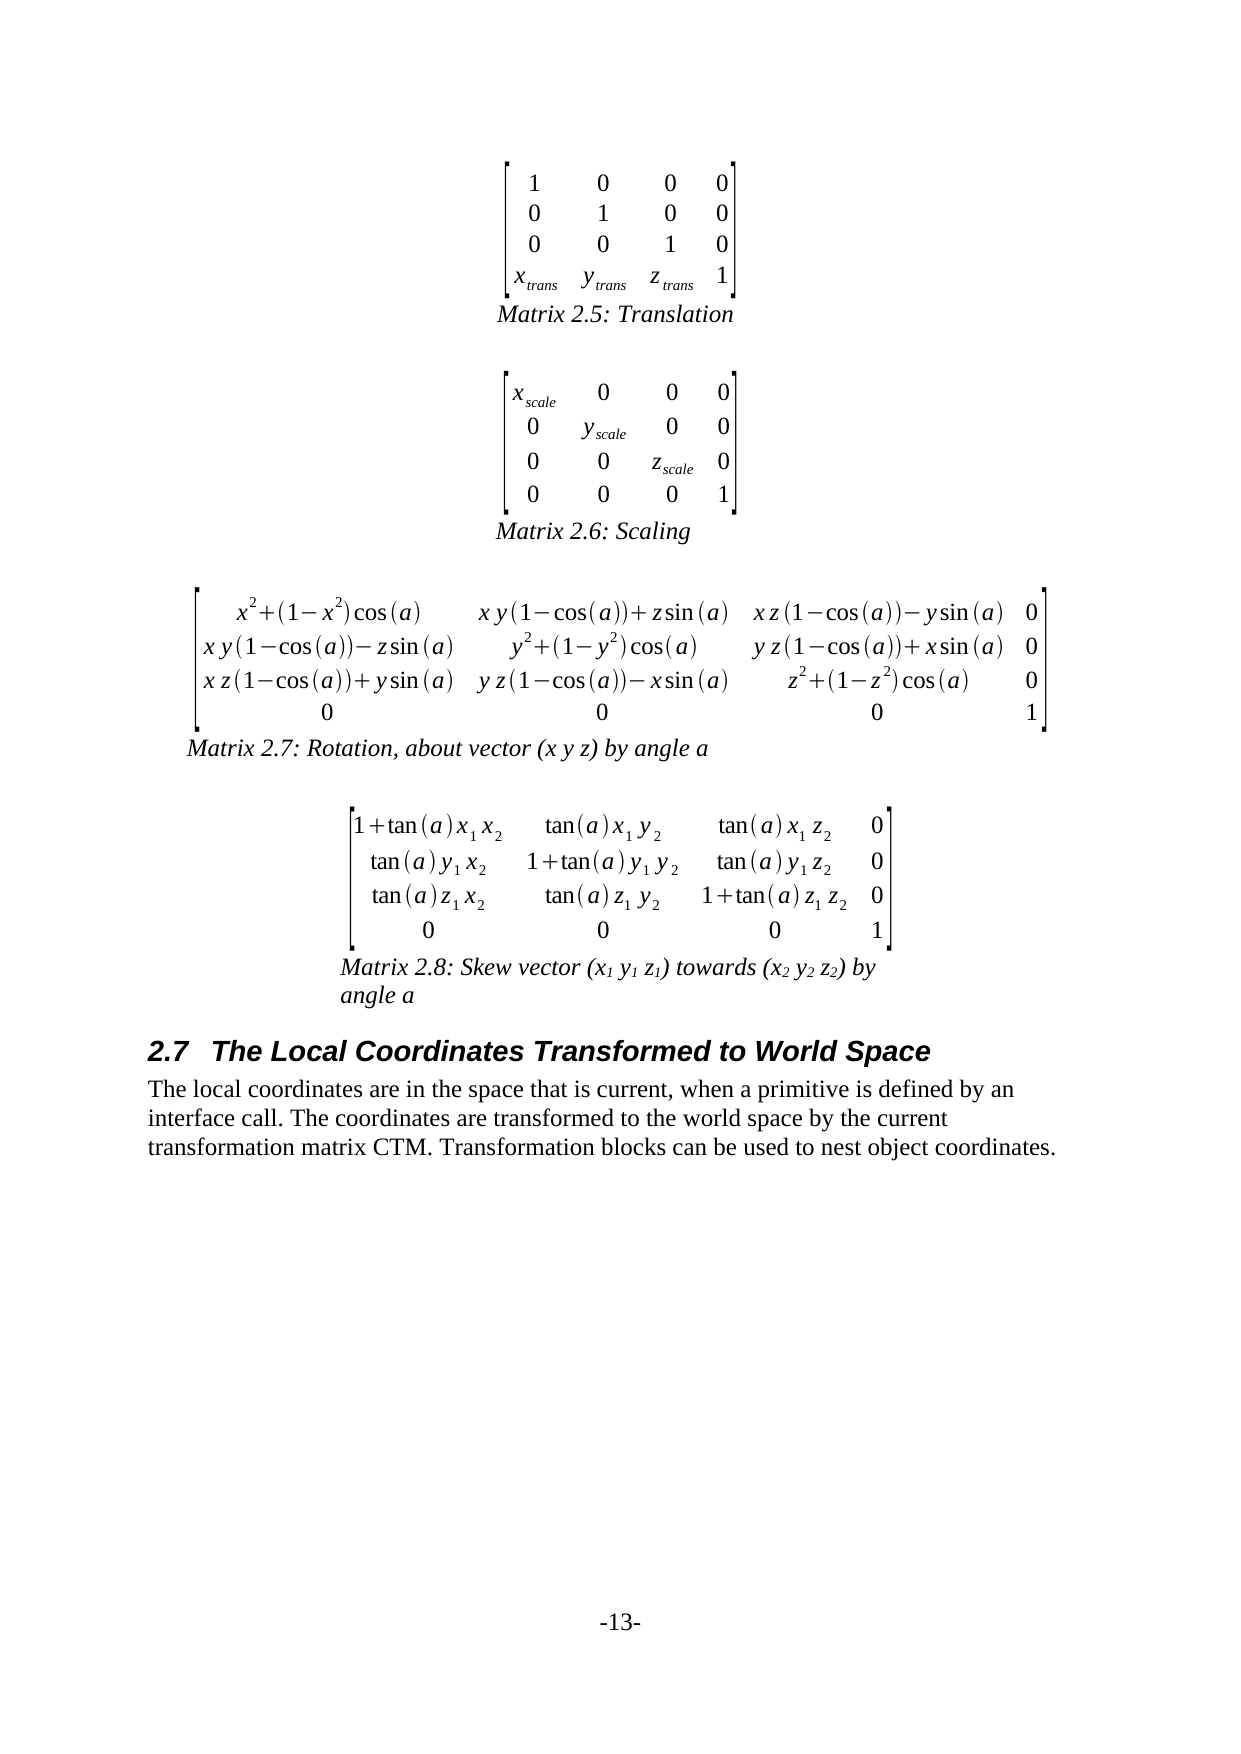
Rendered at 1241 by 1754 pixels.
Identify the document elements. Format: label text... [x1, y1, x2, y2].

subtitle The Local Coordinates Transformed to World Space [148, 1034, 1092, 1068]
text Matrix 2.5: Translation [497, 160, 743, 328]
text Matrix 2.8: Skew vector (x1 y1 z1) towards (x2 y2 z2) by angle a [340, 803, 900, 1009]
text The local coordinates are in the space that is current, when a primitive is defined by an interface call. The coordinates are transformed to the world space by the current transformation matrix CTM. Transformation blocks can be used to nest object coordinates. [148, 1074, 1092, 1160]
text Matrix 2.7: Rotation, about vector (x y z) by angle a [187, 586, 1053, 762]
text Matrix 2.6: Scaling [496, 369, 745, 544]
